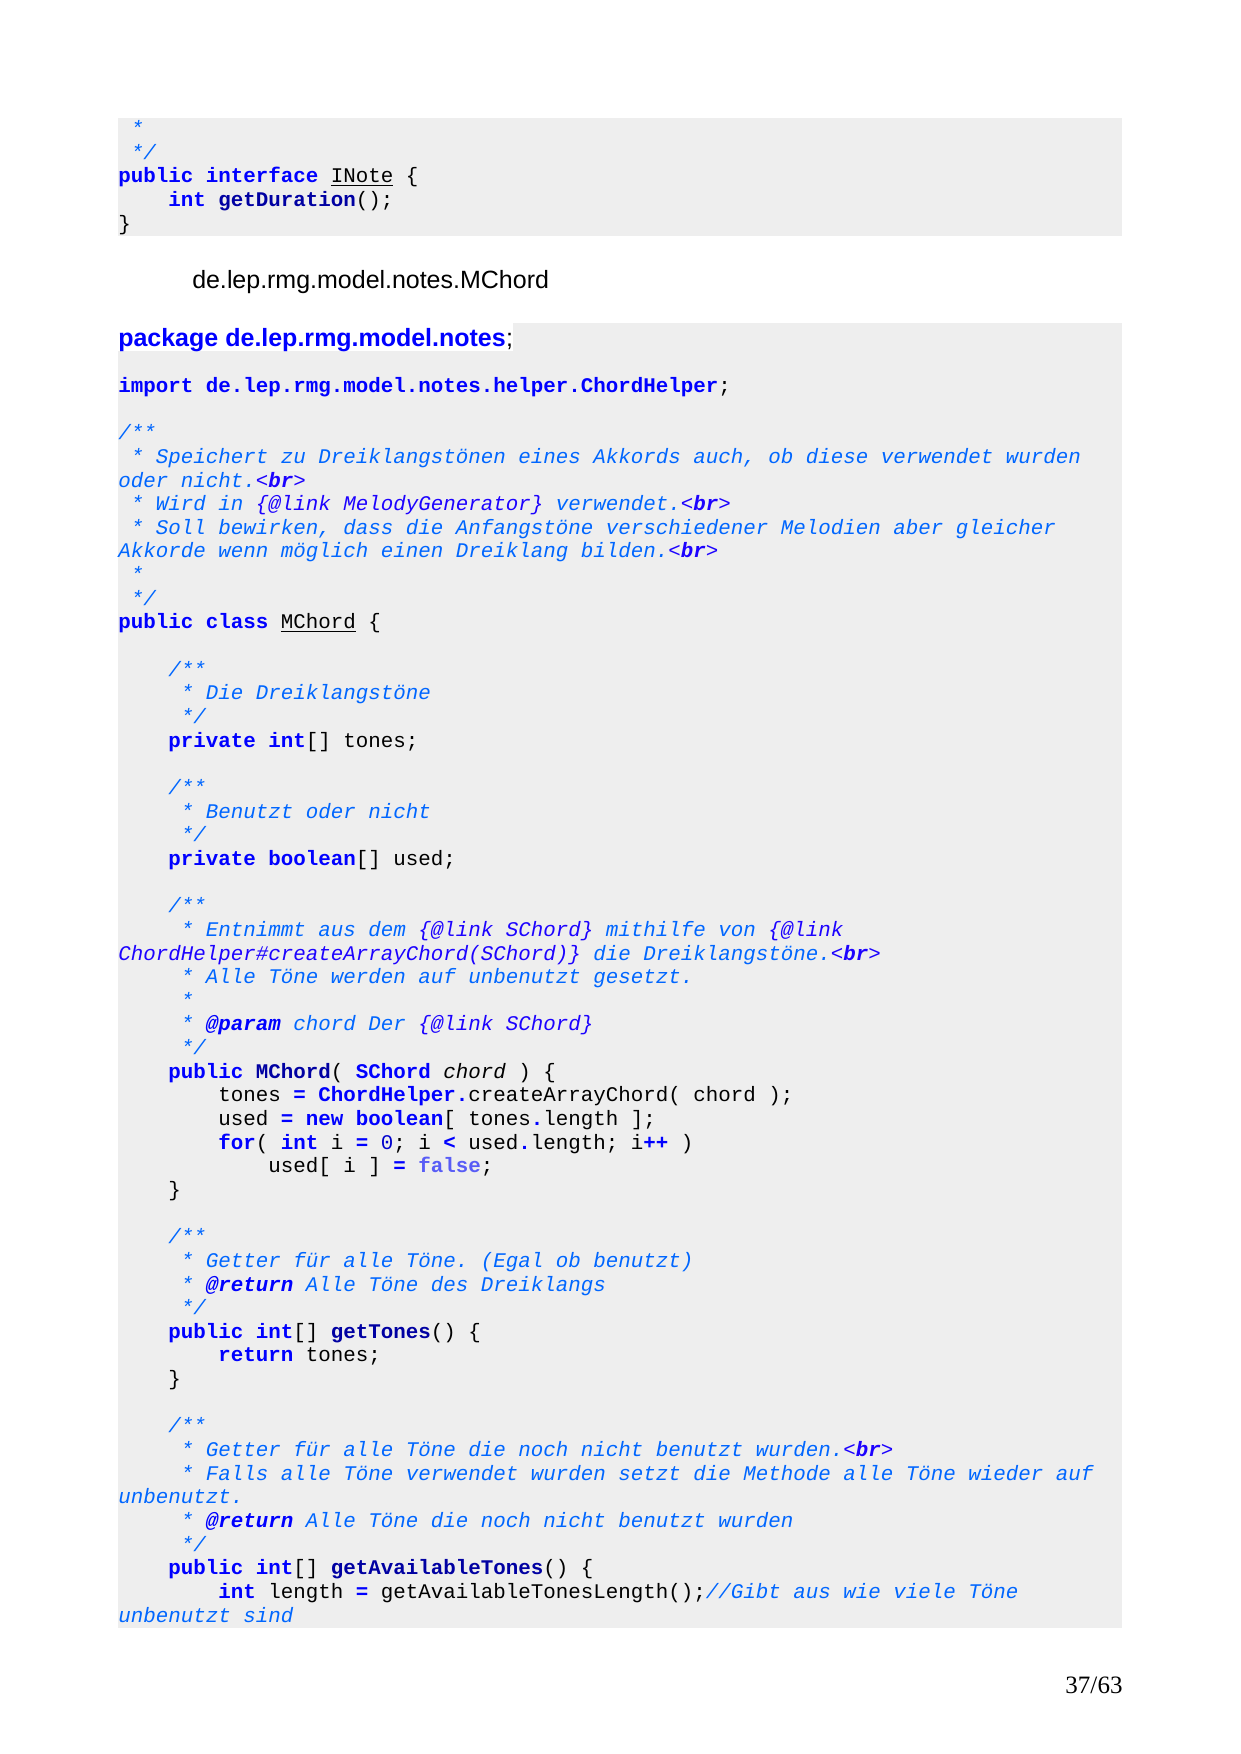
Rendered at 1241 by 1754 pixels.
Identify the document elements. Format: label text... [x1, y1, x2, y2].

text } [118, 213, 1122, 236]
text * @return Alle Töne des Dreiklangs [118, 1273, 1122, 1297]
text * Soll bewirken, dass die Anfangstöne verschiedener Melodien aber gleicher Akkorde wenn möglich einen Dreiklang bilden.<br> [118, 517, 1122, 564]
text used = new boolean[ tones.length ]; [118, 1108, 1122, 1132]
text * Benutzt oder nicht [118, 801, 1122, 824]
text } [118, 1368, 1122, 1392]
text /** [118, 777, 1122, 801]
text public MChord( SChord chord ) { [118, 1061, 1122, 1084]
text * Alle Töne werden auf unbenutzt gesetzt. [118, 966, 1122, 990]
text * Wird in {@link MelodyGenerator} verwendet.<br> [118, 493, 1122, 517]
text * @return Alle Töne die noch nicht benutzt wurden [118, 1510, 1122, 1534]
text private int[] tones; [118, 730, 1122, 753]
text used[ i ] = false; [118, 1155, 1122, 1179]
text public int[] getTones() { [118, 1321, 1122, 1344]
text import de.lep.rmg.model.notes.helper.ChordHelper; [118, 375, 1122, 399]
text */ [118, 824, 1122, 848]
text /** [118, 1415, 1122, 1439]
text } [118, 1179, 1122, 1203]
text de.lep.rmg.model.notes.MChord [118, 265, 1122, 294]
text * Getter für alle Töne. (Egal ob benutzt) [118, 1250, 1122, 1273]
text package de.lep.rmg.model.notes; [118, 323, 1122, 351]
text * Getter für alle Töne die noch nicht benutzt wurden.<br> [118, 1439, 1122, 1463]
text * [118, 118, 1122, 142]
text * [118, 990, 1122, 1013]
text */ [118, 1534, 1122, 1557]
text * @param chord Der {@link SChord} [118, 1013, 1122, 1037]
text private boolean[] used; [118, 848, 1122, 872]
text tones = ChordHelper.createArrayChord( chord ); [118, 1084, 1122, 1108]
text */ [118, 706, 1122, 730]
text for( int i = 0; i < used.length; i++ ) [118, 1132, 1122, 1155]
text * [118, 564, 1122, 588]
text public class MChord { [118, 611, 1122, 635]
text * Falls alle Töne verwendet wurden setzt die Methode alle Töne wieder auf unbenutzt. [118, 1463, 1122, 1510]
text */ [118, 588, 1122, 611]
text * Entnimmt aus dem {@link SChord} mithilfe von {@link ChordHelper#createArrayChord(SChord)} die Dreiklangstöne.<br> [118, 919, 1122, 966]
text /** [118, 422, 1122, 446]
text */ [118, 1297, 1122, 1321]
text return tones; [118, 1344, 1122, 1368]
text * Die Dreiklangstöne [118, 682, 1122, 706]
text int getDuration(); [118, 189, 1122, 213]
text public interface INote { [118, 165, 1122, 189]
text int length = getAvailableTonesLength();//Gibt aus wie viele Töne unbenutzt sind [118, 1581, 1122, 1628]
text /** [118, 895, 1122, 919]
text public int[] getAvailableTones() { [118, 1557, 1122, 1581]
text * Speichert zu Dreiklangstönen eines Akkords auch, ob diese verwendet wurden oder nicht.<br> [118, 446, 1122, 493]
text */ [118, 1037, 1122, 1061]
text */ [118, 142, 1122, 165]
text /** [118, 1226, 1122, 1250]
text /** [118, 659, 1122, 682]
